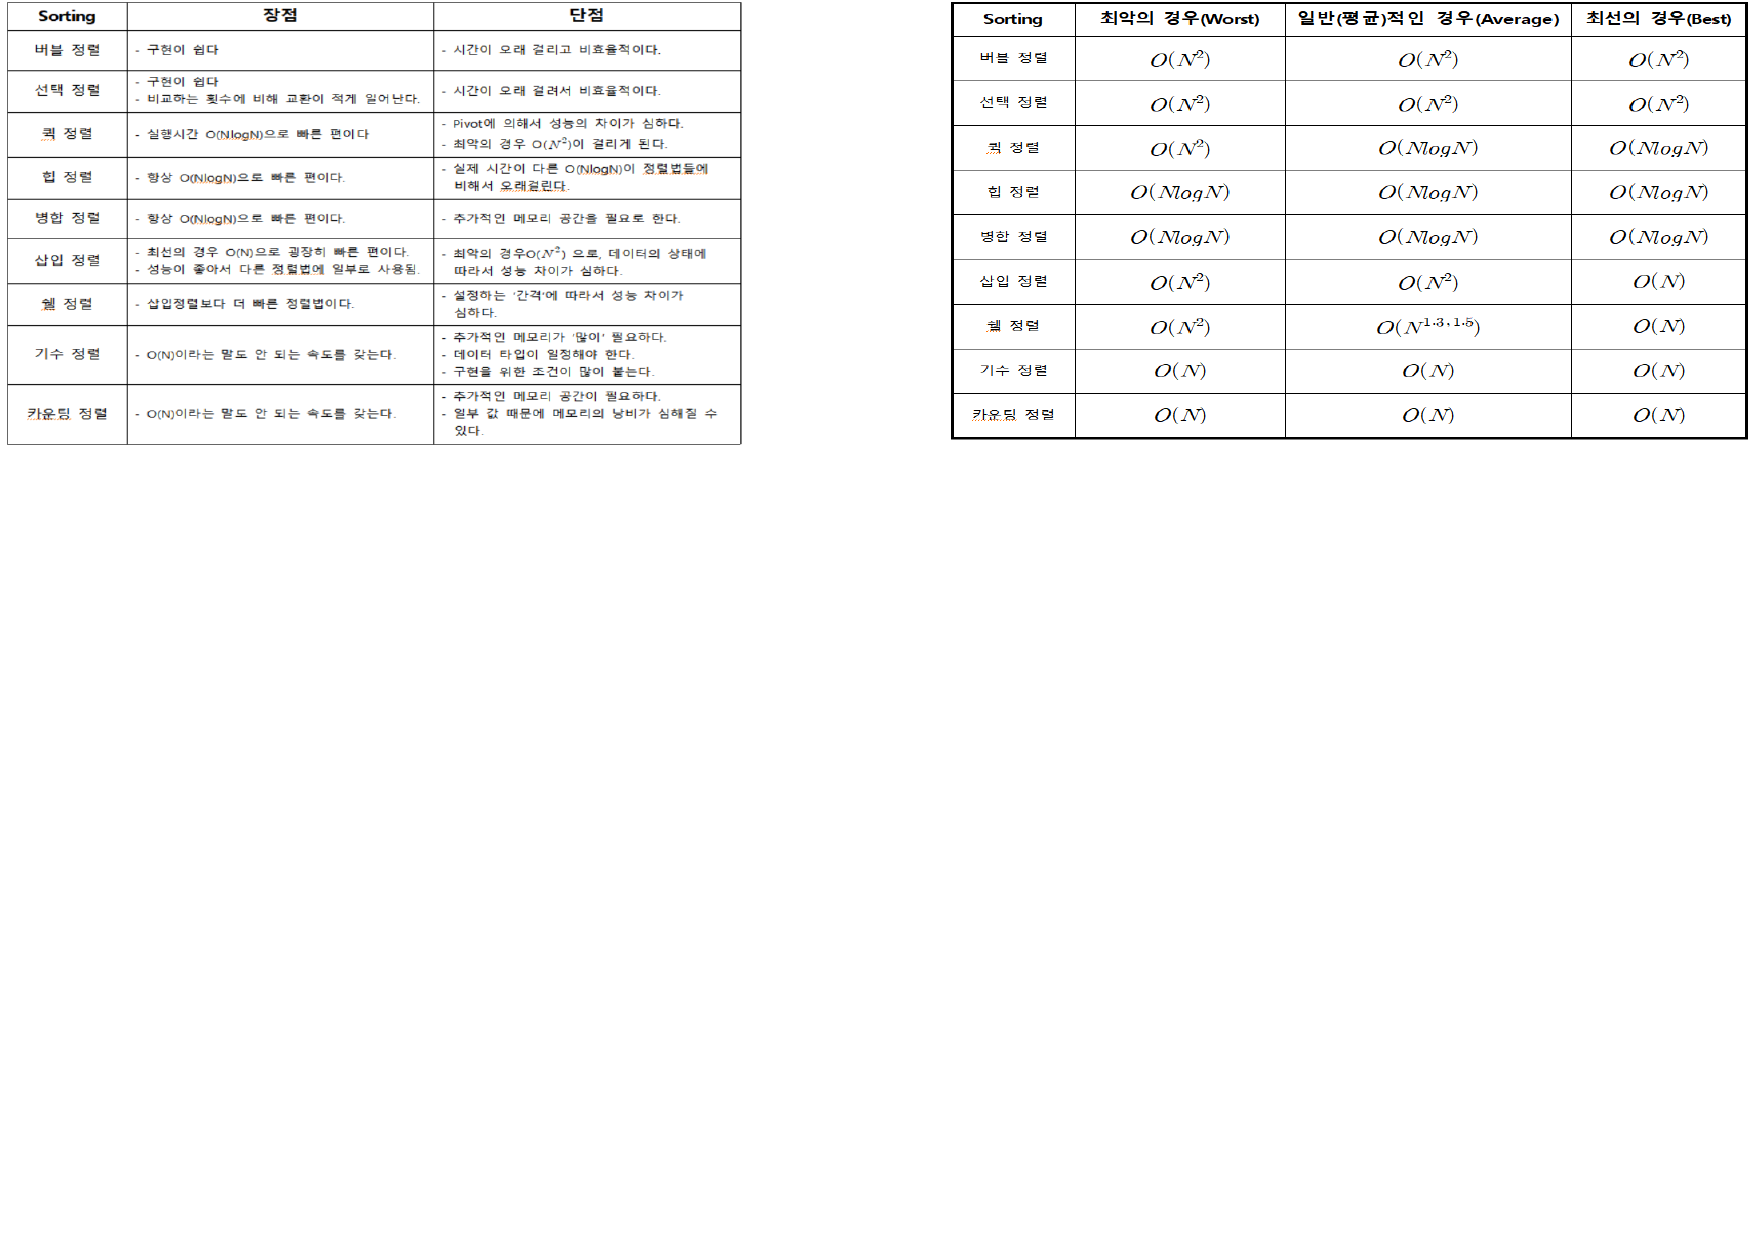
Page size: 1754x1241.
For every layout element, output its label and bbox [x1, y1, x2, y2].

picture [0, 0, 747, 450]
picture [947, 0, 1754, 443]
